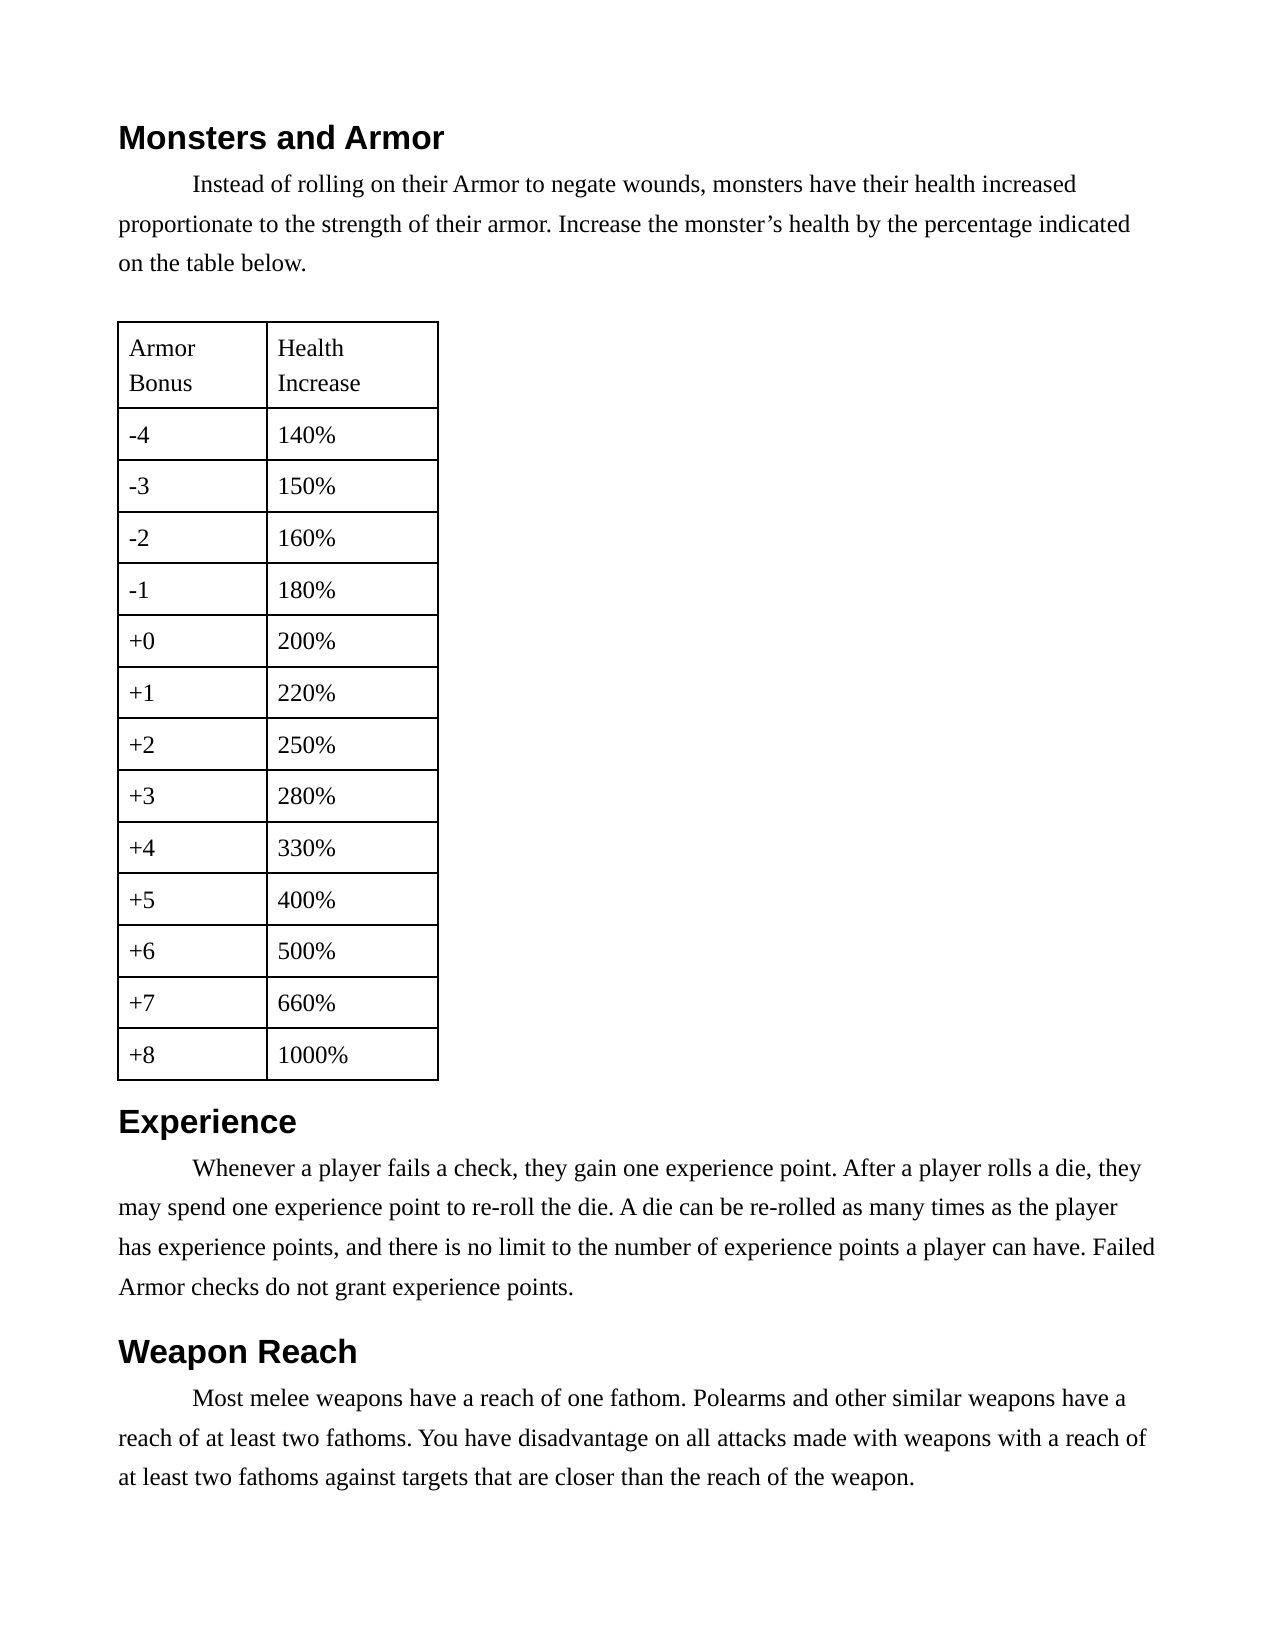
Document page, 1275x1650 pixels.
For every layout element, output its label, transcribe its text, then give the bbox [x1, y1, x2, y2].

table_cell +2 [119, 719, 266, 769]
table_cell 330% [268, 823, 437, 872]
table_cell +8 [119, 1029, 266, 1079]
table_cell +5 [119, 874, 266, 924]
subtitle Monsters and Armor [118, 118, 1157, 157]
table_cell -1 [119, 564, 266, 614]
table_cell +6 [119, 926, 266, 976]
table_cell +0 [119, 616, 266, 666]
table_cell 180% [268, 564, 437, 614]
subtitle Experience [118, 1102, 1157, 1140]
text Whenever a player fails a check, they gain one experience point. After a player rolls a die, they may spend one experience point to re-roll the die. A die can be re-rolled as many times as the player has experience points, and there is no limit to the number of experience points a player can have. Failed Armor checks do not grant experience points. [118, 1153, 1157, 1300]
table_header Armor Bonus [119, 323, 266, 407]
subtitle Weapon Reach [118, 1332, 1157, 1371]
table_cell -4 [119, 409, 266, 459]
table_cell 200% [268, 616, 437, 666]
table_cell 660% [268, 978, 437, 1027]
table_cell +3 [119, 771, 266, 821]
text Instead of rolling on their Armor to negate wounds, monsters have their health increased proportionate to the strength of their armor. Increase the monster’s health by the percentage indicated on the table below. [118, 169, 1157, 277]
table_cell +1 [119, 668, 266, 717]
table_cell 150% [268, 461, 437, 511]
table_cell 140% [268, 409, 437, 459]
table_cell +7 [119, 978, 266, 1027]
table_cell 400% [268, 874, 437, 924]
table_cell +4 [119, 823, 266, 872]
table_cell 220% [268, 668, 437, 717]
table_cell 280% [268, 771, 437, 821]
text Most melee weapons have a reach of one fathom. Polearms and other similar weapons have a reach of at least two fathoms. You have disadvantage on all attacks made with weapons with a reach of at least two fathoms against targets that are closer than the reach of the weapon. [118, 1383, 1157, 1491]
table_cell 500% [268, 926, 437, 976]
table_cell 250% [268, 719, 437, 769]
table_header Health Increase [268, 323, 437, 407]
table_cell 160% [268, 513, 437, 562]
table_cell 1000% [268, 1029, 437, 1079]
table_cell -2 [119, 513, 266, 562]
table_cell -3 [119, 461, 266, 511]
